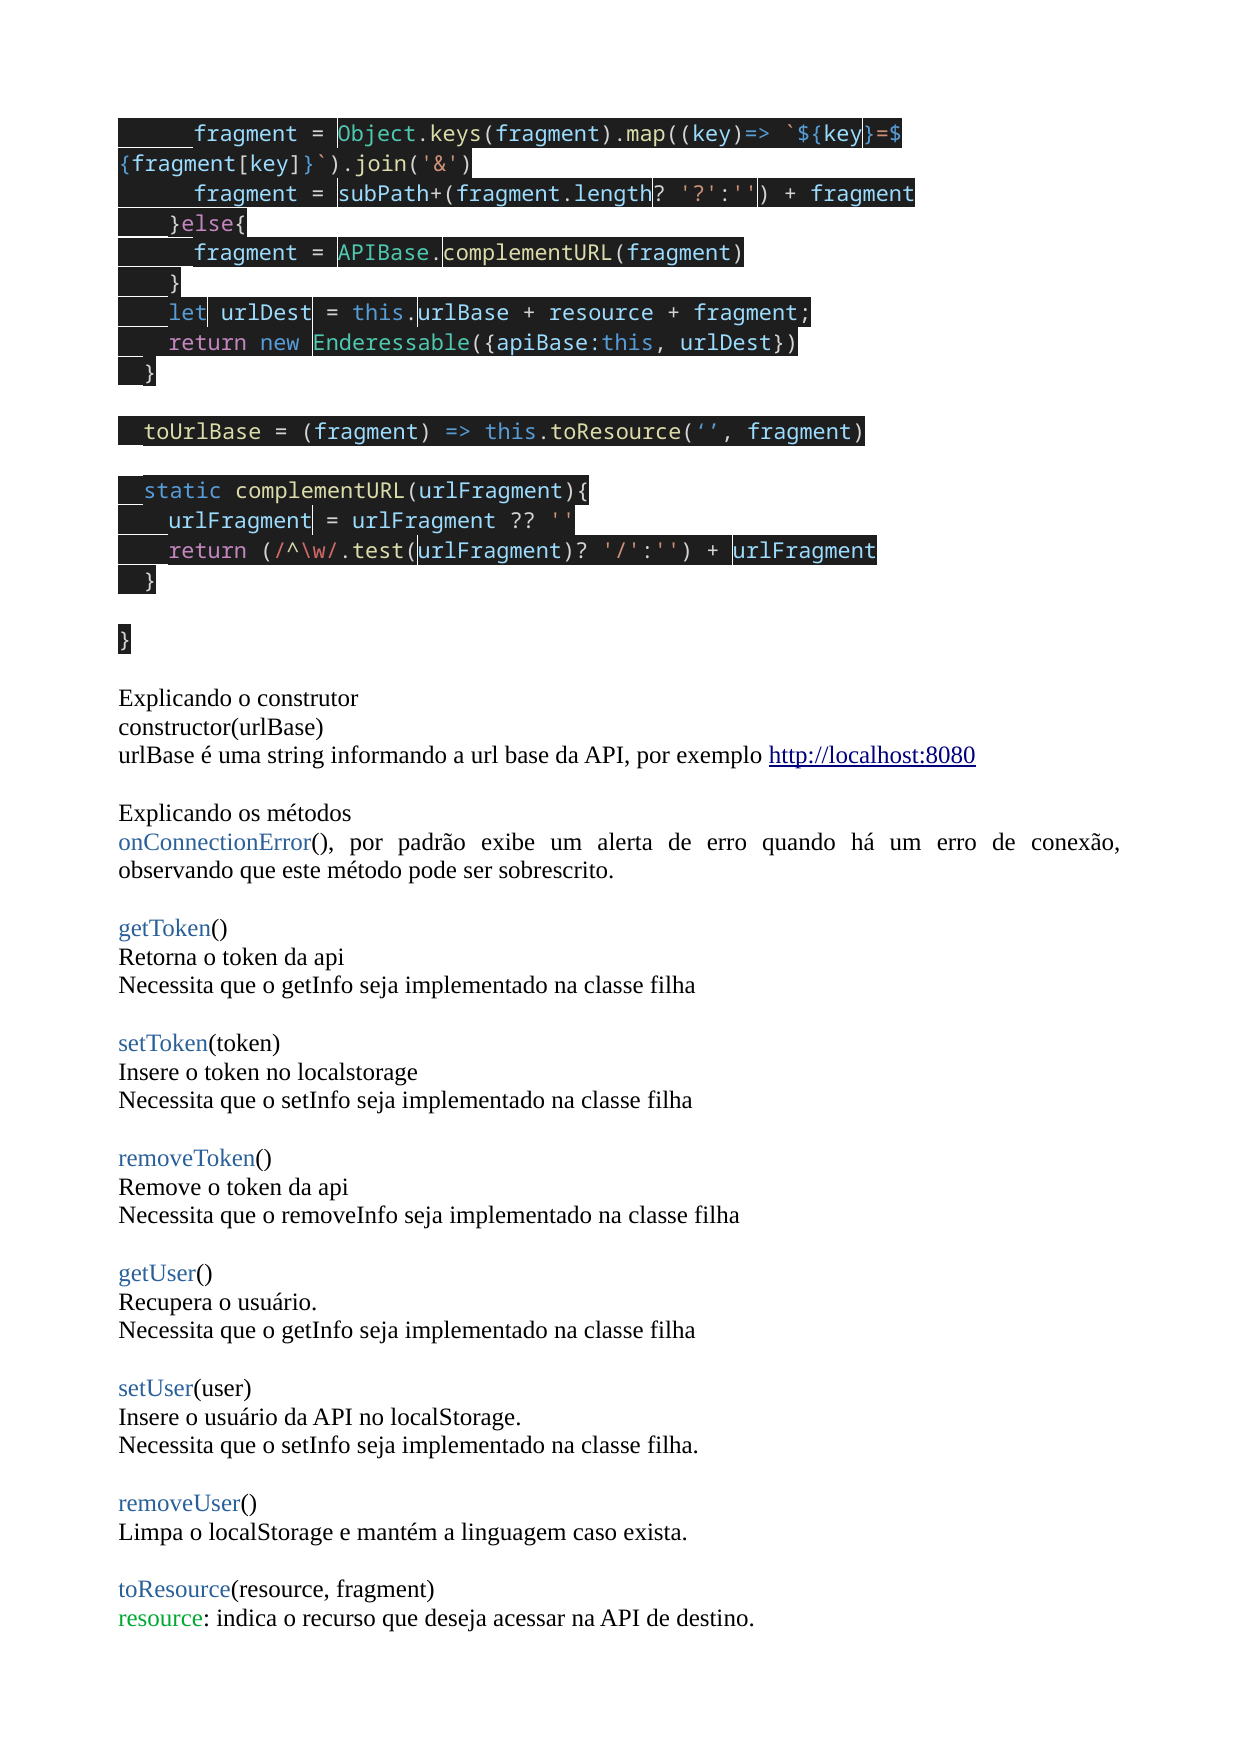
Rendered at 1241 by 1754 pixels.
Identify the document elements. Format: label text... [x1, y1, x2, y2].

text Necessita que o getInfo seja implementado na classe filha [118, 970, 1122, 999]
text Explicando os métodos [118, 798, 1122, 827]
text Explicando o construtor [118, 683, 1122, 712]
text Necessita que o removeInfo seja implementado na classe filha [118, 1200, 1122, 1229]
text constructor(urlBase) [118, 712, 1122, 740]
text Insere o token no localstorage [118, 1057, 1122, 1085]
text fragment = APIBase.complementURL(fragment) [118, 237, 1122, 267]
text Insere o usuário da API no localStorage. [118, 1402, 1122, 1430]
text urlFragment = urlFragment ?? '' [118, 505, 1122, 535]
text Recupera o usuário. [118, 1287, 1122, 1315]
text let urlDest = this.urlBase + resource + fragment; [118, 297, 1122, 327]
text } [118, 267, 1122, 297]
text toResource(resource, fragment) [118, 1574, 1122, 1603]
text Necessita que o getInfo seja implementado na classe filha [118, 1315, 1122, 1344]
text fragment = subPath+(fragment.length? '?':'') + fragment [118, 178, 1122, 207]
text Limpa o localStorage e mantém a linguagem caso exista. [118, 1517, 1122, 1545]
text static complementURL(urlFragment){ [118, 475, 1122, 505]
text resource: indica o recurso que deseja acessar na API de destino. [118, 1603, 1122, 1632]
text Retorna o token da api [118, 942, 1122, 970]
text toUrlBase = (fragment) => this.toResource(‘’, fragment) [118, 416, 1122, 446]
text getToken() [118, 913, 1122, 942]
text setToken(token) [118, 1028, 1122, 1057]
text urlBase é uma string informando a url base da API, por exemplo http://localhost:8080 [118, 740, 1122, 769]
text }else{ [118, 207, 1122, 237]
text fragment = Object.keys(fragment).map((key)=> `${key}=${fragment[key]}`).join('&') [118, 118, 1122, 178]
text Necessita que o setInfo seja implementado na classe filha [118, 1085, 1122, 1114]
text } [118, 624, 1122, 654]
text removeUser() [118, 1488, 1122, 1517]
text Remove o token da api [118, 1172, 1122, 1200]
text return new Enderessable({apiBase:this, urlDest}) [118, 327, 1122, 356]
text getUser() [118, 1258, 1122, 1287]
text Necessita que o setInfo seja implementado na classe filha. [118, 1430, 1122, 1459]
text return (/^\w/.test(urlFragment)? '/':'') + urlFragment [118, 535, 1122, 565]
text removeToken() [118, 1143, 1122, 1172]
text setUser(user) [118, 1373, 1122, 1402]
text } [118, 356, 1122, 386]
text } [118, 565, 1122, 594]
text onConnectionError(), por padrão exibe um alerta de erro quando há um erro de conexão, observando que este método pode ser sobrescrito. [118, 827, 1122, 884]
